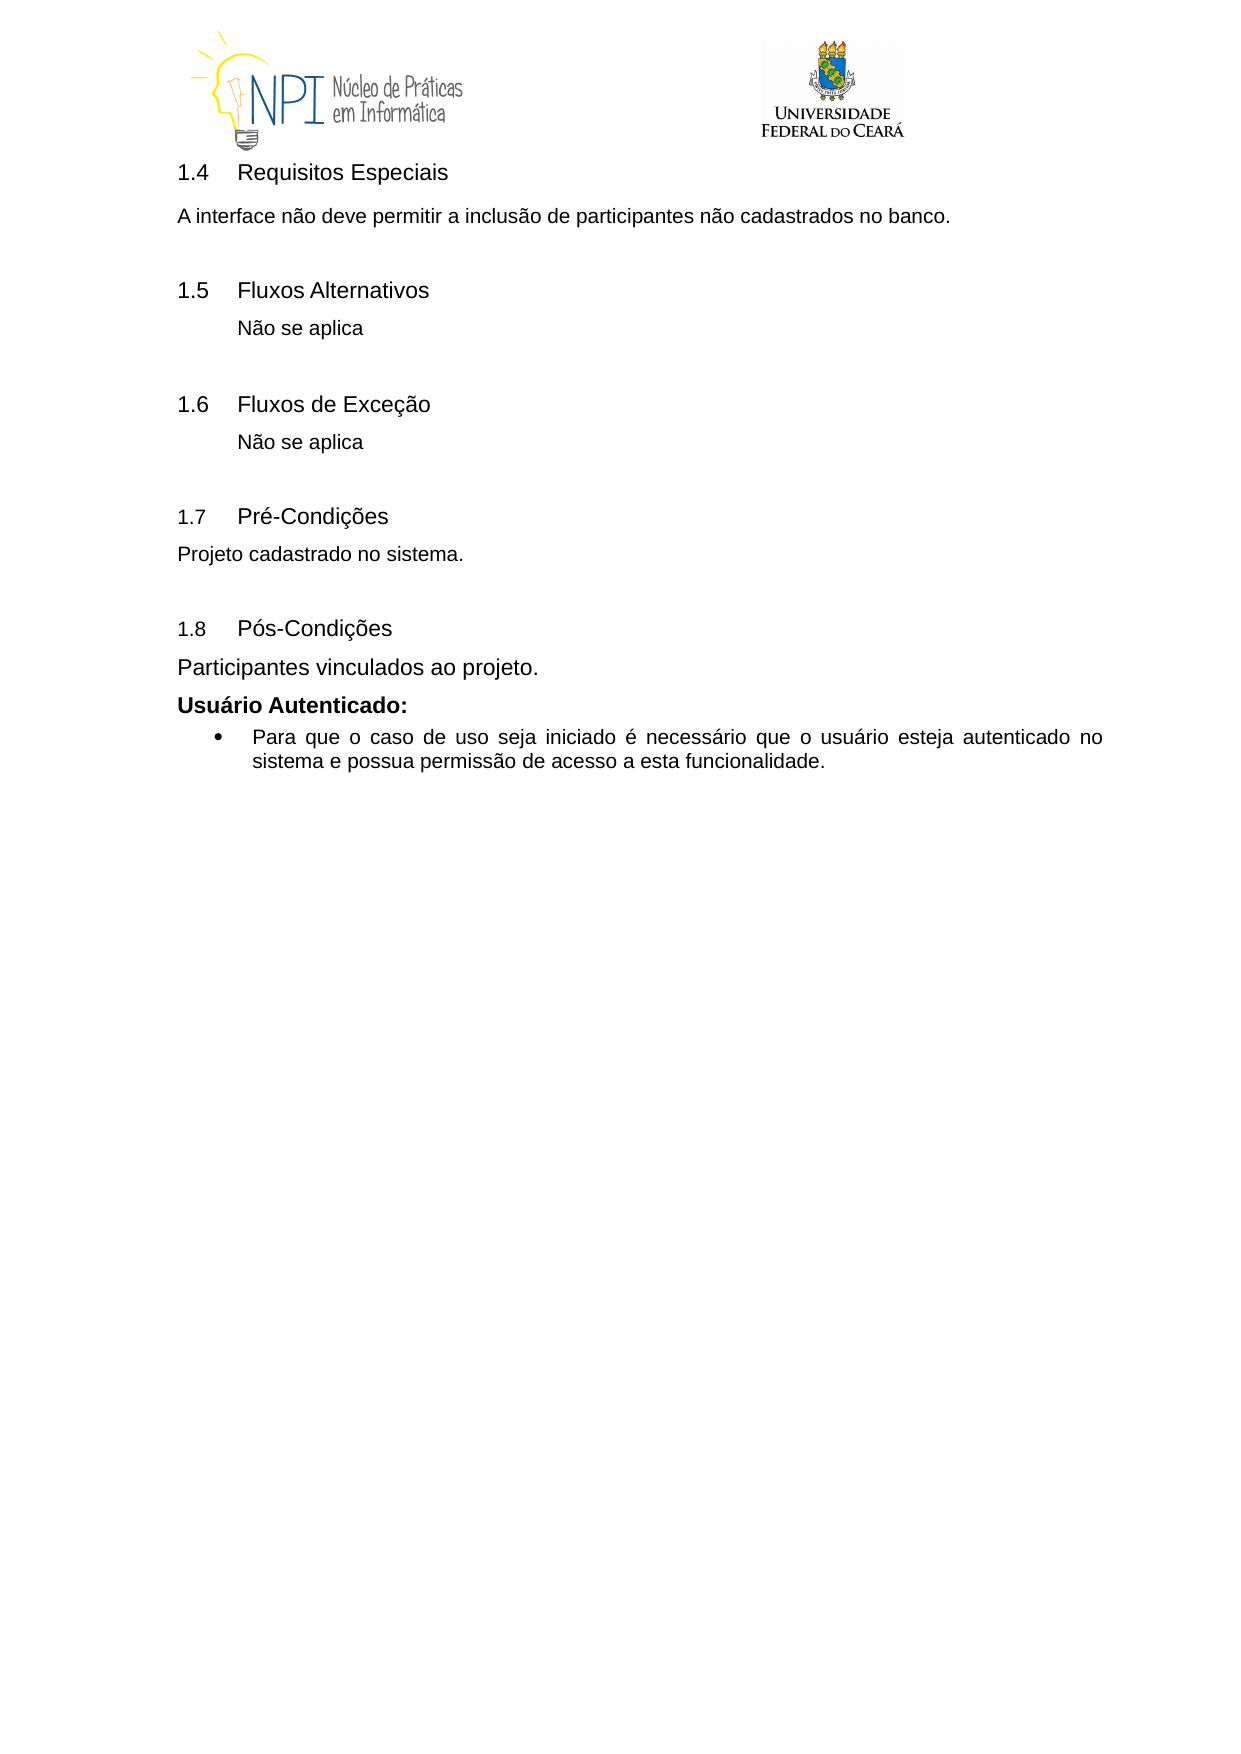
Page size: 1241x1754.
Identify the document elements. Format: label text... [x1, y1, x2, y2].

list 1.7 Pré-Condições [177, 503, 1104, 529]
picture [761, 41, 905, 139]
text Não se aplica [177, 430, 1104, 454]
text Projeto cadastrado no sistema. [177, 542, 1104, 566]
picture [181, 22, 472, 159]
list 1.8 Pós-Condições [177, 614, 1104, 641]
text 1.5 Fluxos Alternativos [177, 277, 1104, 303]
list Para que o caso de uso seja iniciado é necessário que o usuário esteja autenticado no sistema e possua permissão de acesso a esta funcionalidade. [214, 725, 1104, 773]
text Não se aplica [177, 316, 1104, 340]
text 1.6 Fluxos de Exceção [177, 391, 1104, 417]
text A interface não deve permitir a inclusão de participantes não cadastrados no banco. [177, 204, 1104, 228]
subtitle Requisitos Especiais [177, 118, 1104, 185]
text Usuário Autenticado: [177, 692, 1104, 719]
list Participantes vinculados ao projeto. [177, 653, 1104, 680]
